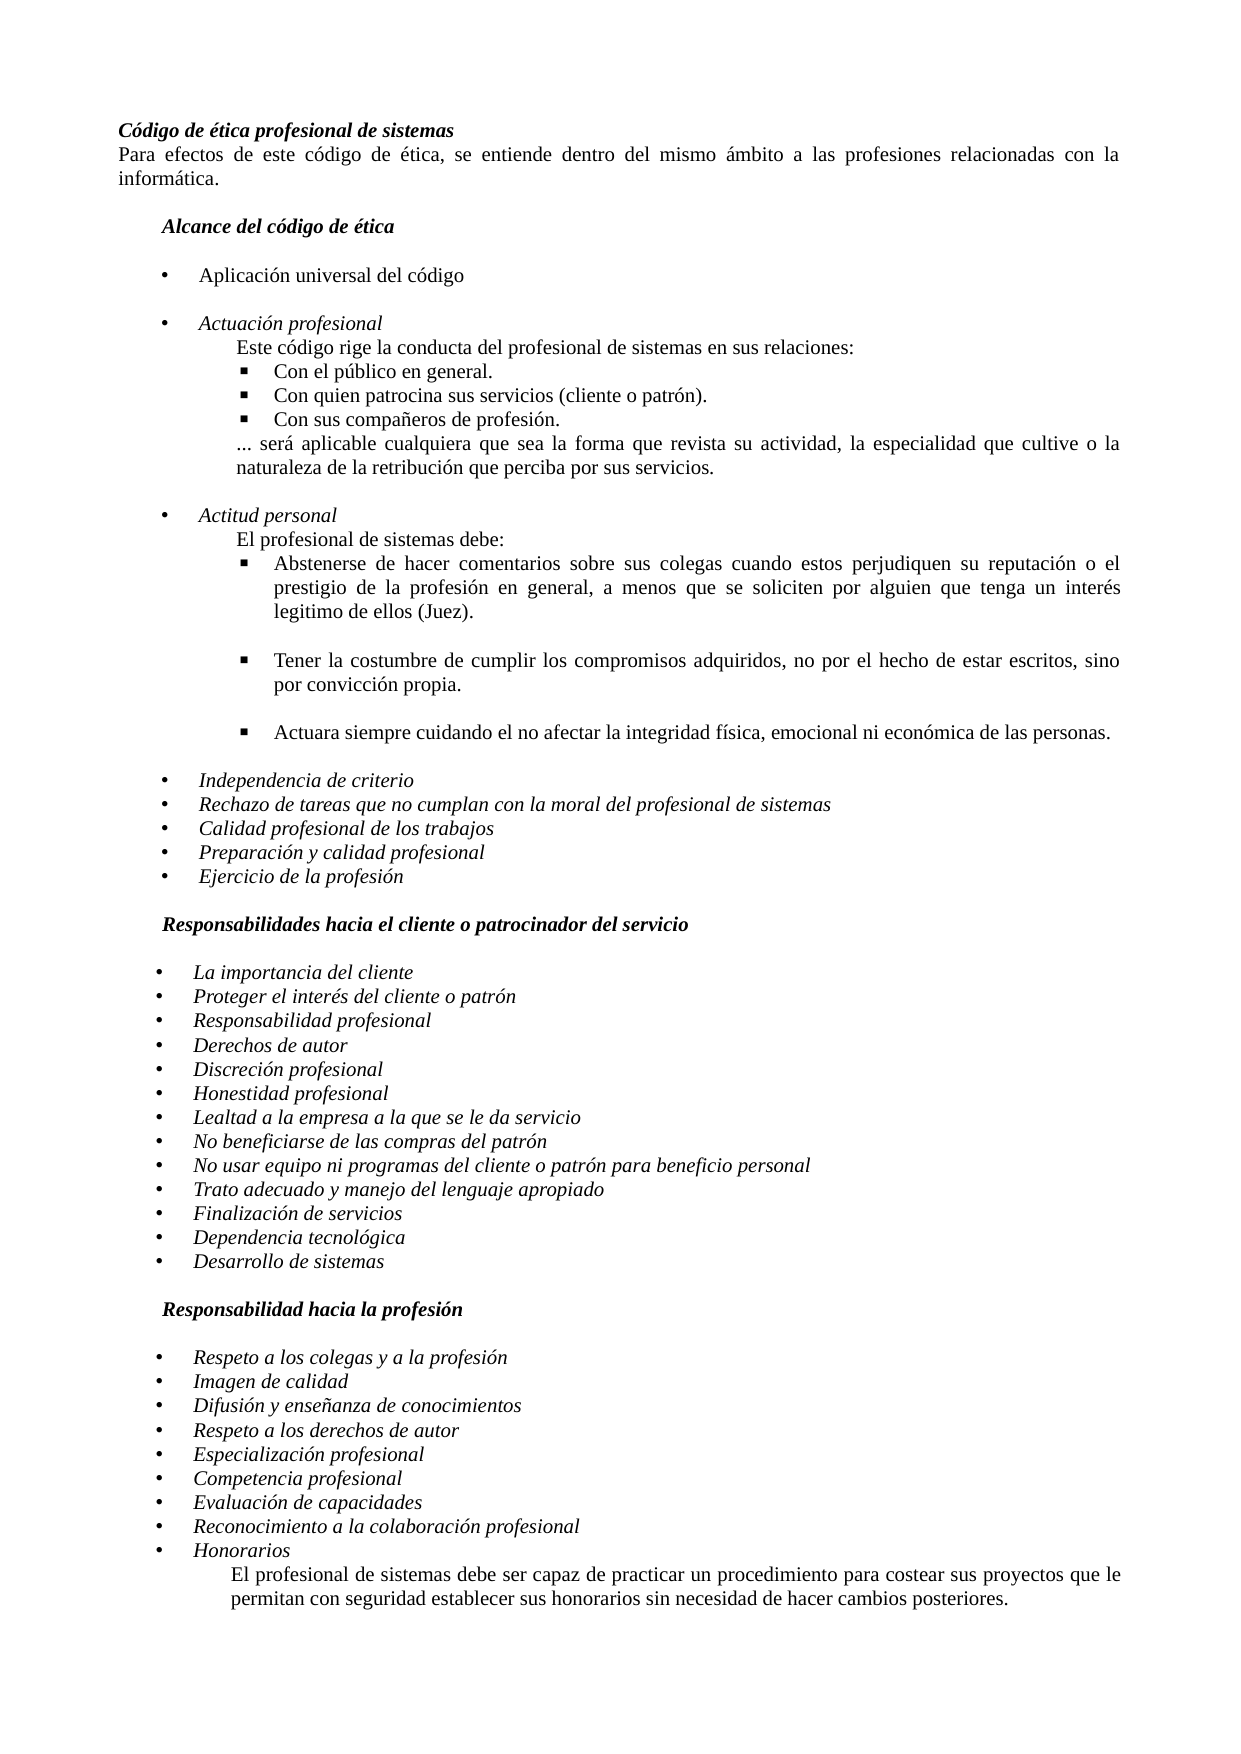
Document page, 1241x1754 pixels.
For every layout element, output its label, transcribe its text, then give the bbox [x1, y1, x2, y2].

list Discreción profesional [156, 1057, 1122, 1081]
list Ejercicio de la profesión [161, 864, 1122, 888]
list Reconocimiento a la colaboración profesional [156, 1514, 1122, 1538]
list No usar equipo ni programas del cliente o patrón para beneficio personal [156, 1153, 1122, 1177]
list Honestidad profesional [156, 1081, 1122, 1105]
list Respeto a los derechos de autor [156, 1417, 1122, 1442]
list La importancia del cliente [156, 960, 1122, 984]
list Actitud personal [161, 503, 1122, 527]
list Proteger el interés del cliente o patrón [156, 984, 1122, 1008]
list Trato adecuado y manejo del lenguaje apropiado [156, 1177, 1122, 1201]
list Difusión y enseñanza de conocimientos [156, 1393, 1122, 1417]
list Dependencia tecnológica [156, 1225, 1122, 1249]
list Imagen de calidad [156, 1369, 1122, 1393]
list Evaluación de capacidades [156, 1490, 1122, 1514]
list El profesional de sistemas debe: [199, 527, 1122, 551]
list No beneficiarse de las compras del patrón [156, 1129, 1122, 1153]
list Respeto a los colegas y a la profesión [156, 1345, 1122, 1369]
list Desarrollo de sistemas [156, 1249, 1122, 1273]
list Lealtad a la empresa a la que se le da servicio [156, 1105, 1122, 1129]
list Con el público en general. [236, 359, 1122, 383]
list Abstenerse de hacer comentarios sobre sus colegas cuando estos perjudiquen su reputación o el prestigio de la profesión en general, a menos que se soliciten por alguien que tenga un interés legitimo de ellos (Juez). [236, 551, 1122, 623]
list El profesional de sistemas debe ser capaz de practicar un procedimiento para costear sus proyectos que le permitan con seguridad establecer sus honorarios sin necesidad de hacer cambios posteriores. [193, 1562, 1122, 1610]
list Este código rige la conducta del profesional de sistemas en sus relaciones: [199, 335, 1122, 359]
list Aplicación universal del código [161, 262, 1122, 287]
text Alcance del código de ética [118, 214, 1122, 238]
list Actuación profesional [161, 311, 1122, 335]
text Código de ética profesional de sistemas [118, 118, 1122, 142]
text Responsabilidad hacia la profesión [118, 1297, 1122, 1321]
list Independencia de criterio [161, 768, 1122, 792]
list Tener la costumbre de cumplir los compromisos adquiridos, no por el hecho de estar escritos, sino por convicción propia. [236, 647, 1122, 696]
list Derechos de autor [156, 1032, 1122, 1057]
list Finalización de servicios [156, 1201, 1122, 1225]
list Rechazo de tareas que no cumplan con la moral del profesional de sistemas [161, 792, 1122, 816]
list Responsabilidad profesional [156, 1008, 1122, 1032]
list Preparación y calidad profesional [161, 840, 1122, 864]
list Actuara siempre cuidando el no afectar la integridad física, emocional ni económica de las personas. [236, 720, 1122, 744]
list Con sus compañeros de profesión. [236, 407, 1122, 431]
list Con quien patrocina sus servicios (cliente o patrón). [236, 383, 1122, 407]
list Honorarios [156, 1538, 1122, 1562]
text Para efectos de este código de ética, se entiende dentro del mismo ámbito a las profesiones relacionadas con la informática. [118, 142, 1122, 190]
text Responsabilidades hacia el cliente o patrocinador del servicio [118, 912, 1122, 936]
list Especialización profesional [156, 1442, 1122, 1466]
list ... será aplicable cualquiera que sea la forma que revista su actividad, la especialidad que cultive o la naturaleza de la retribución que perciba por sus servicios. [199, 431, 1122, 479]
list Calidad profesional de los trabajos [161, 816, 1122, 840]
list Competencia profesional [156, 1466, 1122, 1490]
